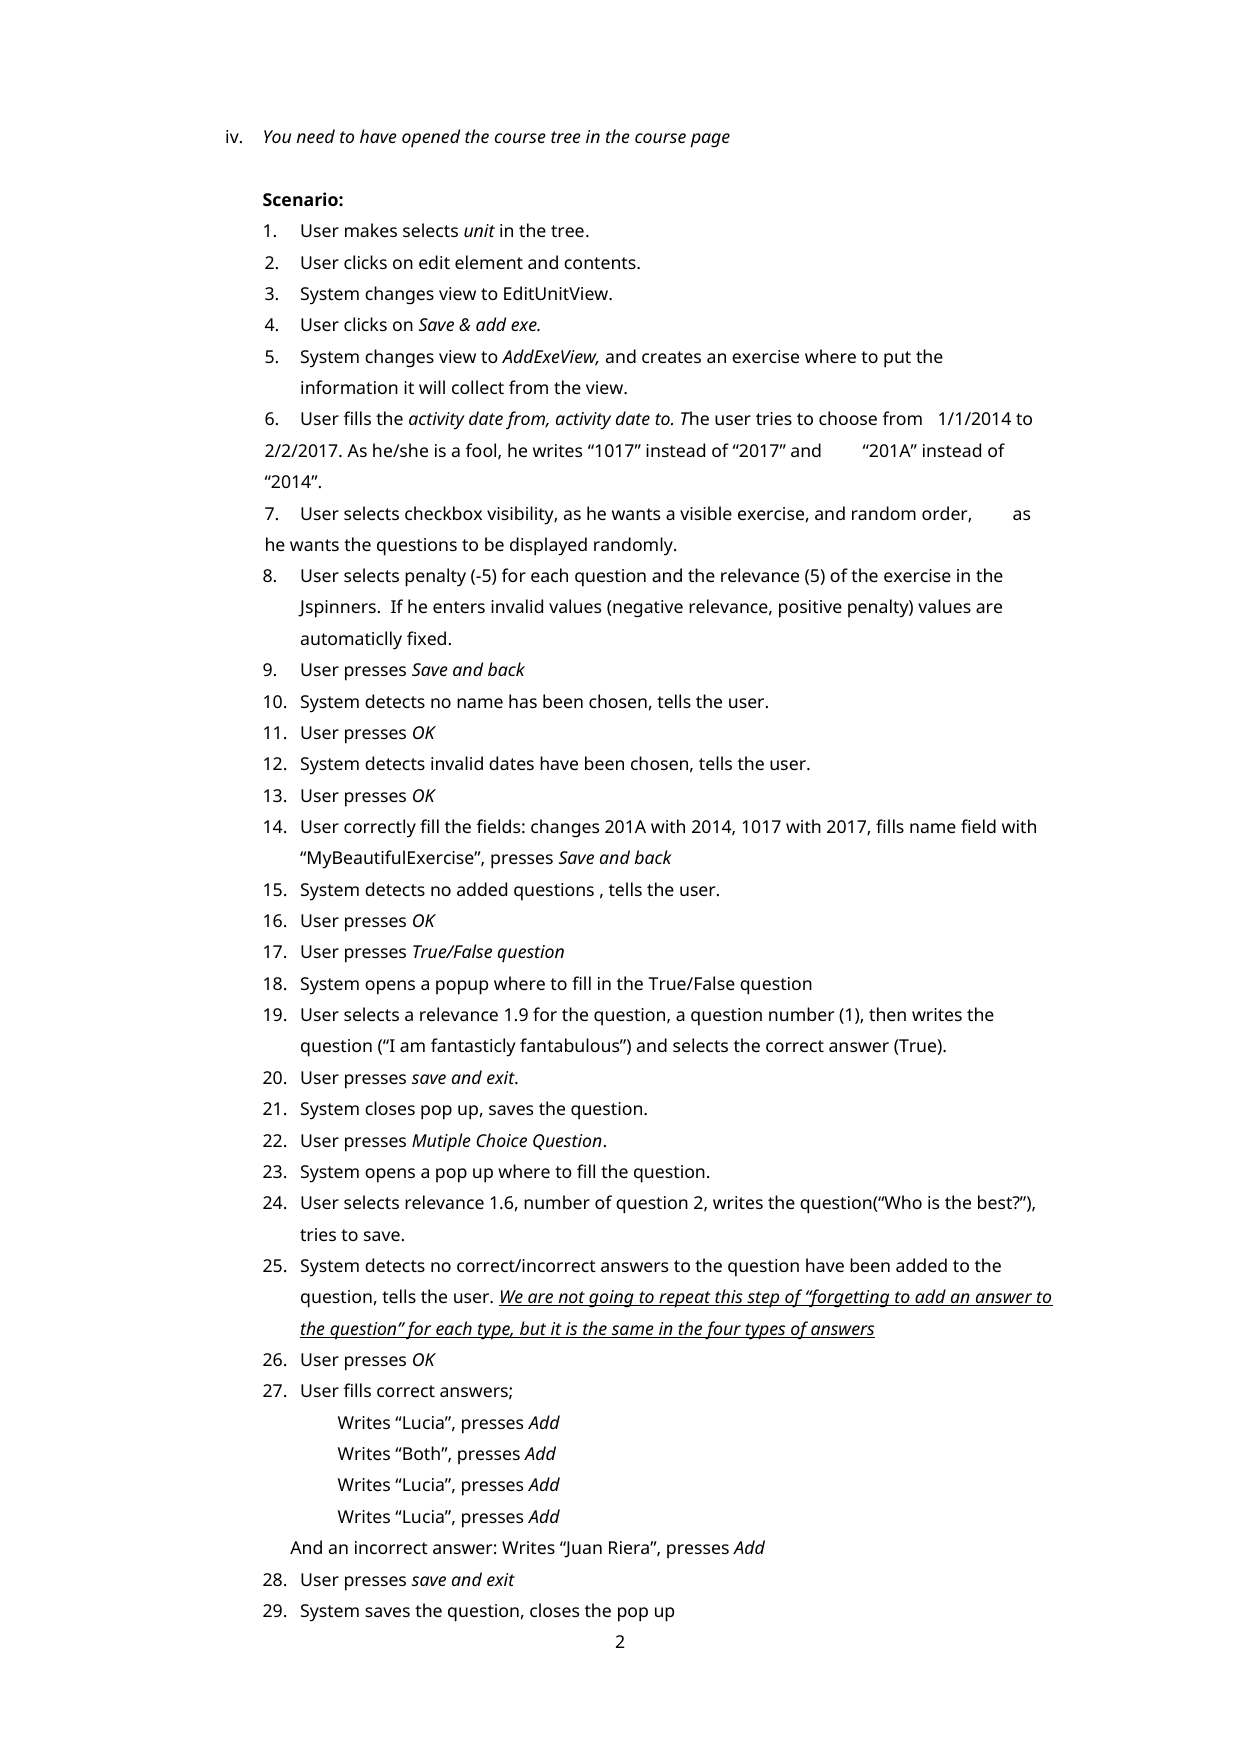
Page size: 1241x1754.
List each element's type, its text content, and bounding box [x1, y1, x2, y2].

list User clicks on edit element and contents. [264, 250, 1053, 274]
list User selects relevance 1.6, number of question 2, writes the question(“Who is the best?”), tries to save. [262, 1191, 1053, 1246]
list User selects penalty (-5) for each question and the relevance (5) of the exercise in the Jspinners. If he enters invalid values (negative relevance, positive penalty) values are automaticlly fixed. [262, 564, 1053, 651]
list System saves the question, closes the pop up [262, 1598, 1053, 1622]
list System detects invalid dates have been chosen, tells the user. [262, 752, 1053, 776]
list System changes view to EditUnitView. [264, 281, 1053, 306]
list System detects no name has been chosen, tells the user. [262, 689, 1053, 713]
text Scenario: [187, 187, 1053, 212]
list User presses OK [262, 908, 1053, 933]
list User presses True/False question [262, 940, 1053, 964]
list User fills the activity date from, activity date to. The user tries to choose from 1/1/2014 to 2/2/2017. As he/she is a fool, he writes “1017” instead of “2017” and “201A” instead of “2014”. [264, 407, 1053, 494]
list System detects no added questions , tells the user. [262, 877, 1053, 901]
list User makes selects unit in the tree. [262, 219, 1053, 243]
list System opens a pop up where to fill the question. [262, 1159, 1053, 1183]
list User correctly fill the fields: changes 201A with 2014, 1017 with 2017, fills name field with “MyBeautifulExercise”, presses Save and back [262, 814, 1053, 870]
text And an incorrect answer: Writes “Juan Riera”, presses Add [187, 1536, 1053, 1560]
list User presses OK [262, 720, 1053, 744]
list User selects checkbox visibility, as he wants a visible exercise, and random order, as he wants the questions to be displayed randomly. [264, 501, 1053, 556]
list System closes pop up, saves the question. [262, 1097, 1053, 1121]
text Writes “Lucia”, presses Add [187, 1473, 1053, 1497]
list System opens a popup where to fill in the True/False question [262, 971, 1053, 995]
text Writes “Lucia”, presses Add [187, 1410, 1053, 1434]
list User presses OK [262, 1347, 1053, 1372]
text Writes “Lucia”, presses Add [187, 1504, 1053, 1528]
list User fills correct answers; [262, 1379, 1053, 1403]
list User presses Mutiple Choice Question. [262, 1128, 1053, 1152]
list User presses save and exit. [262, 1065, 1053, 1089]
list User clicks on Save & add exe. [264, 313, 1053, 337]
text Writes “Both”, presses Add [187, 1442, 1053, 1466]
list System detects no correct/incorrect answers to the question have been added to the question, tells the user. We are not going to repeat this step of “forgetting to add an answer to the question” for each type, but it is the same in the four types of answers [262, 1253, 1053, 1340]
list You need to have opened the course tree in the course page [225, 125, 1053, 149]
list User presses save and exit [262, 1567, 1053, 1591]
list User selects a relevance 1.9 for the question, a question number (1), then writes the question (“I am fantasticly fantabulous”) and selects the correct answer (True). [262, 1003, 1053, 1058]
list User presses OK [262, 783, 1053, 807]
list System changes view to AddExeView, and creates an exercise where to put the information it will collect from the view. [264, 344, 1053, 400]
list User presses Save and back [262, 658, 1053, 682]
